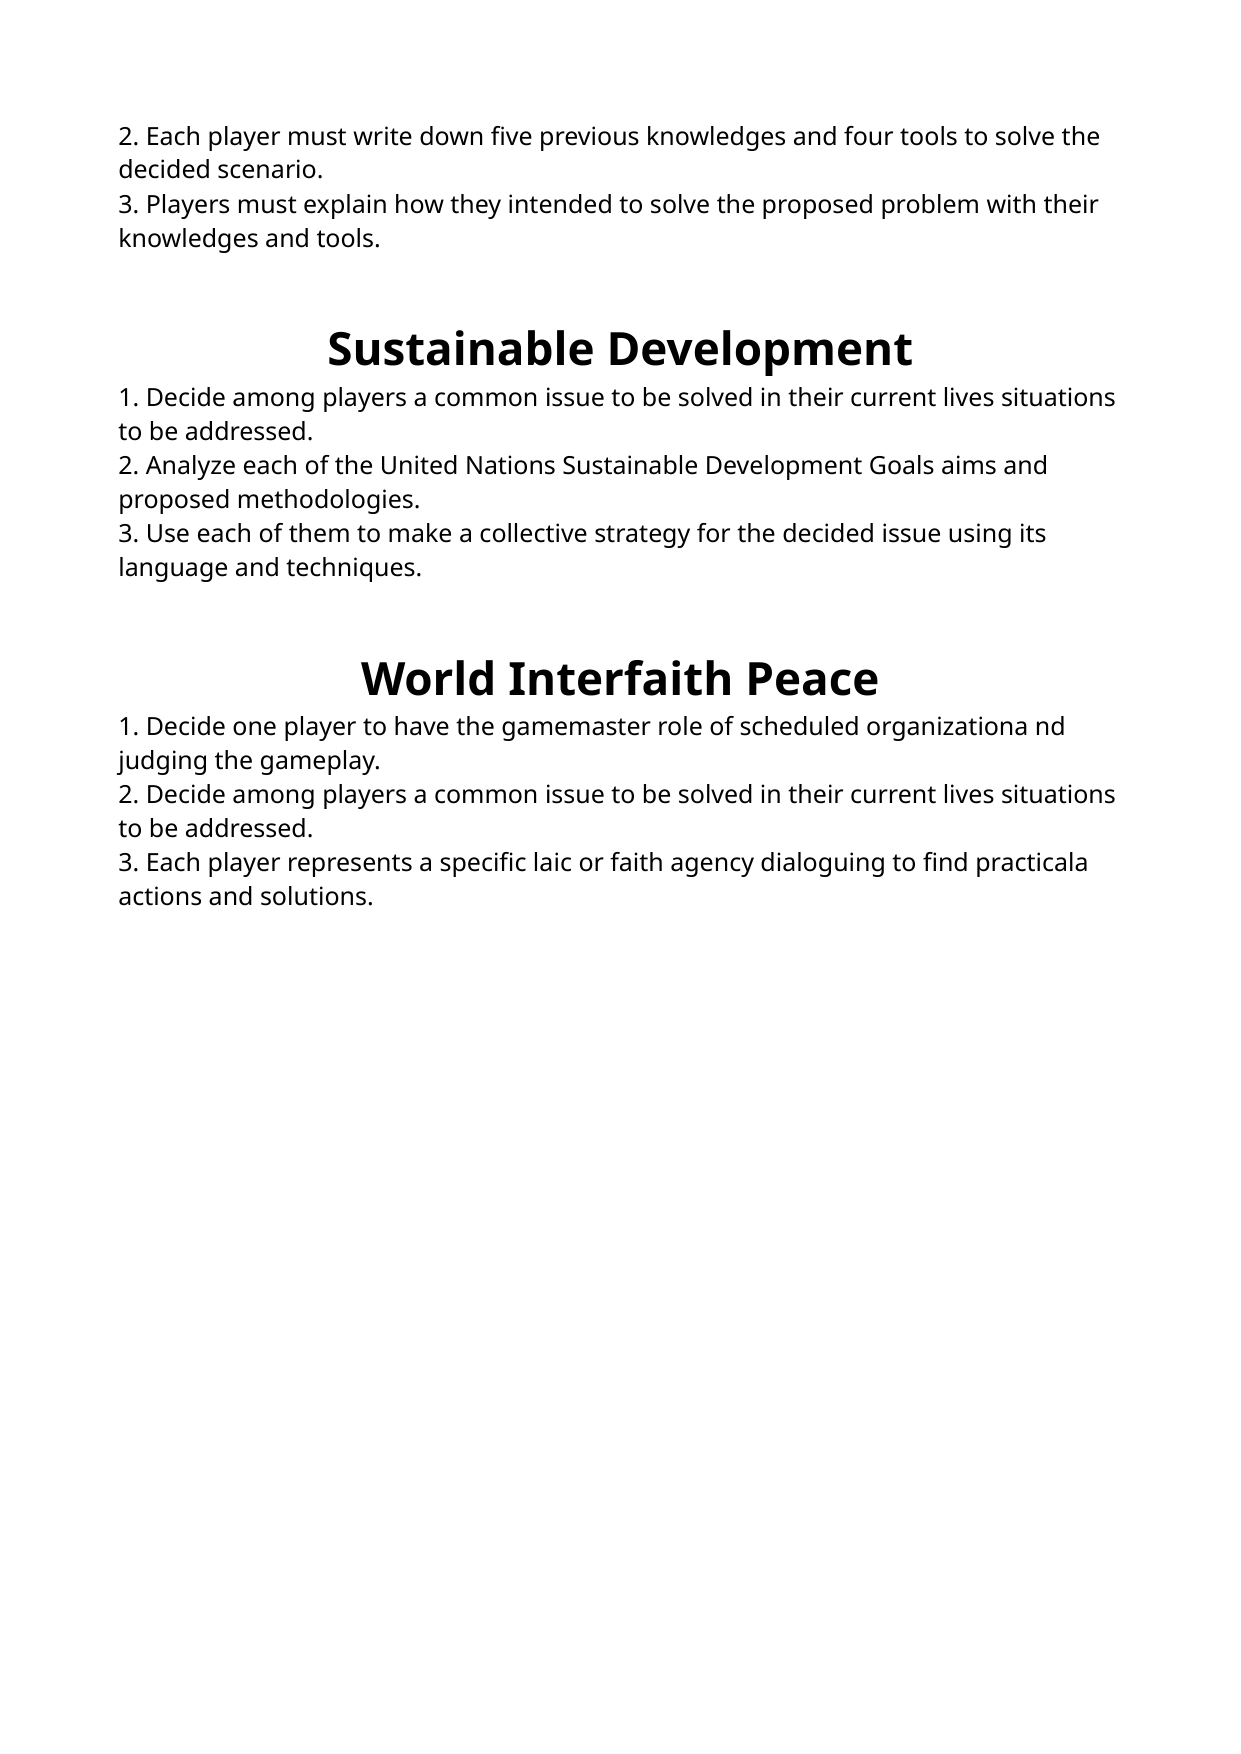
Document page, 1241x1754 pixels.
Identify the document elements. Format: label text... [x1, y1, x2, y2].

text 3. Players must explain how they intended to solve the proposed problem with their knowledges and tools. [118, 186, 1122, 254]
text Sustainable Development [118, 317, 1122, 379]
text 2. Each player must write down five previous knowledges and four tools to solve the decided scenario. [118, 118, 1122, 186]
text 1. Decide among players a common issue to be solved in their current lives situations to be addressed. [118, 379, 1122, 447]
text 3. Each player represents a specific laic or faith agency dialoguing to find practicala actions and solutions. [118, 844, 1122, 913]
text 1. Decide one player to have the gamemaster role of scheduled organizationa nd judging the gameplay. [118, 708, 1122, 776]
text 2. Analyze each of the United Nations Sustainable Development Goals aims and proposed methodologies. [118, 447, 1122, 515]
text 3. Use each of them to make a collective strategy for the decided issue using its language and techniques. [118, 515, 1122, 583]
text World Interfaith Peace [118, 646, 1122, 708]
text 2. Decide among players a common issue to be solved in their current lives situations to be addressed. [118, 776, 1122, 844]
